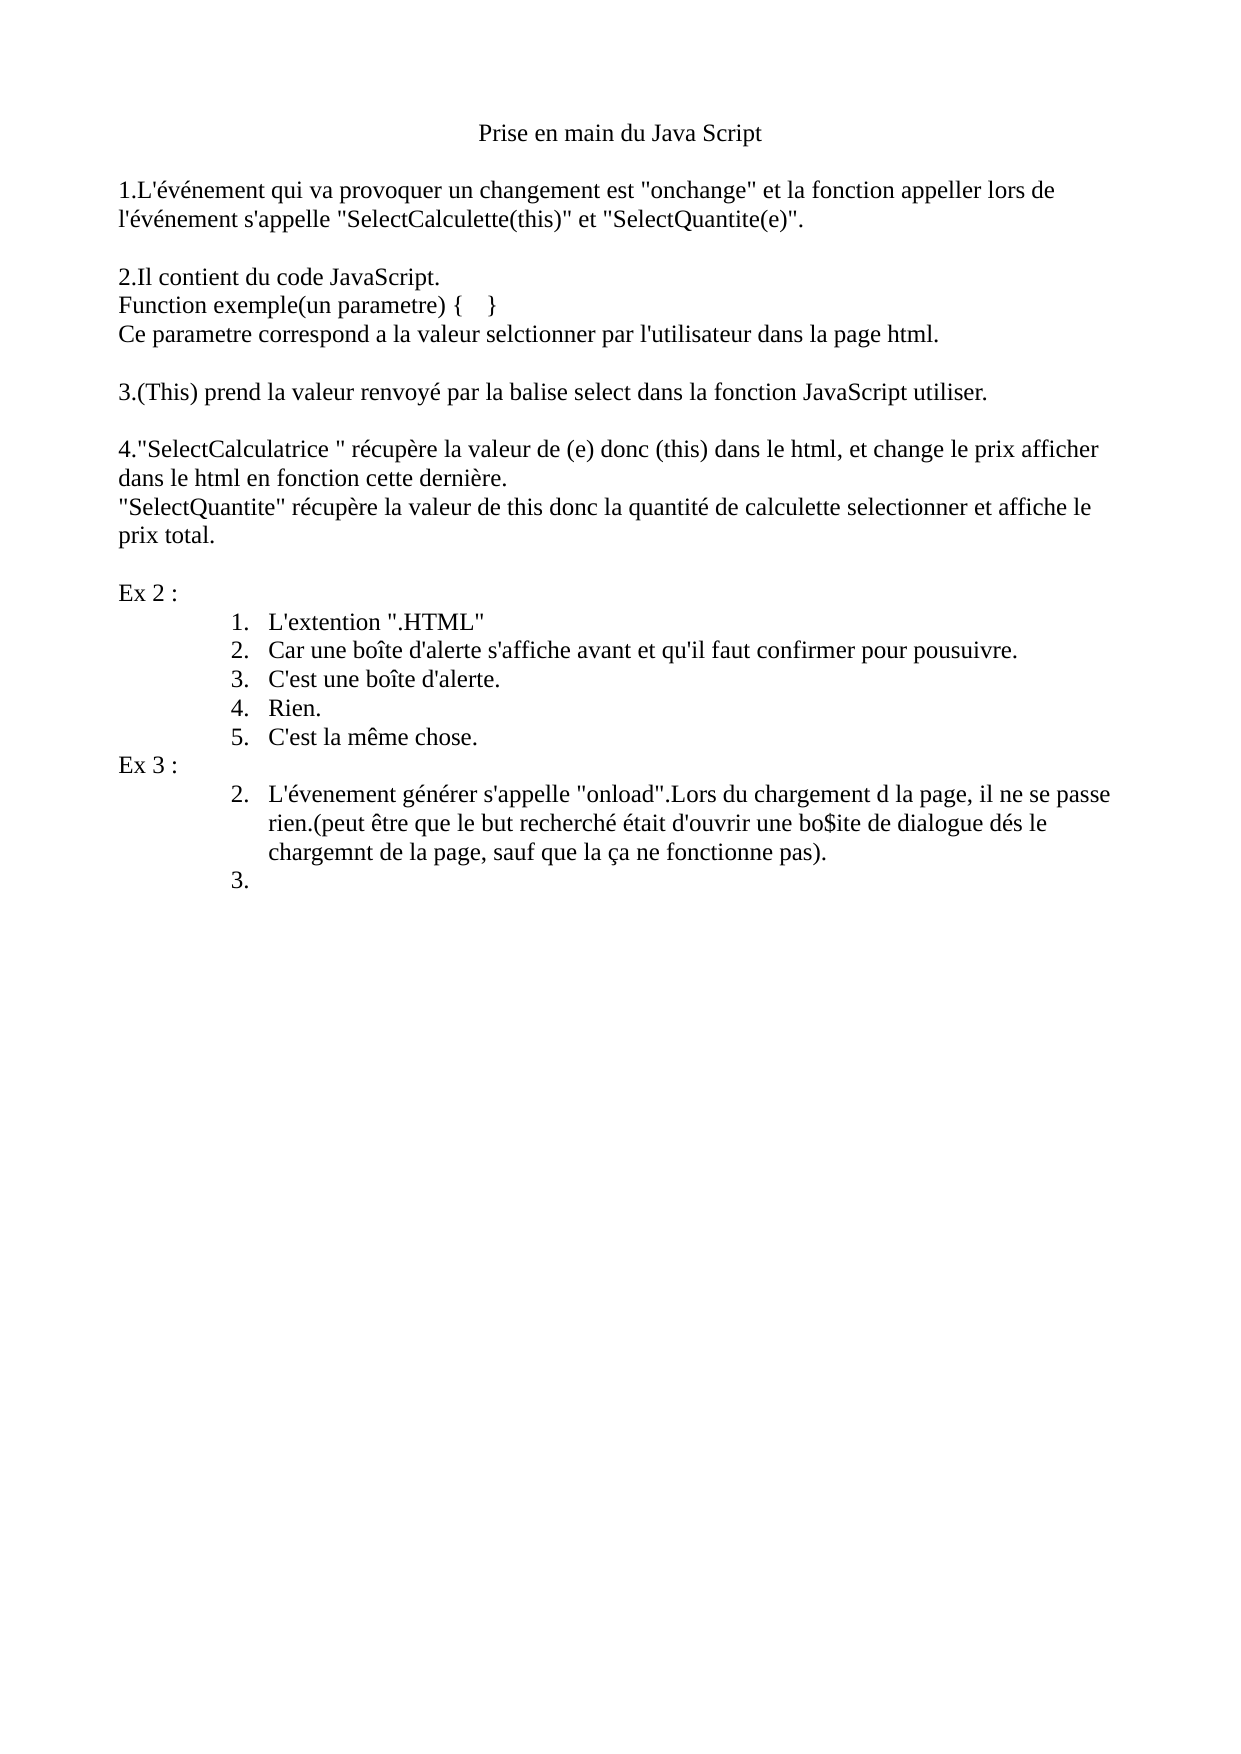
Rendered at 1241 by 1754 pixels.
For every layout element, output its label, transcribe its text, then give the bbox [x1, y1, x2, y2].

text 4."SelectCalculatrice " récupère la valeur de (e) donc (this) dans le html, et change le prix afficher dans le html en fonction cette dernière. [118, 434, 1122, 492]
text Prise en main du Java Script [118, 118, 1122, 147]
list Rien. [231, 693, 1122, 722]
text "SelectQuantite" récupère la valeur de this donc la quantité de calculette selectionner et affiche le prix total. [118, 492, 1122, 549]
list C'est une boîte d'alerte. [231, 664, 1122, 693]
text 3.(This) prend la valeur renvoyé par la balise select dans la fonction JavaScript utiliser. [118, 377, 1122, 406]
text 1.L'événement qui va provoquer un changement est "onchange" et la fonction appeller lors de l'événement s'appelle "SelectCalculette(this)" et "SelectQuantite(e)". [118, 176, 1122, 233]
text Ce parametre correspond a la valeur selctionner par l'utilisateur dans la page html. [118, 319, 1122, 348]
list Car une boîte d'alerte s'affiche avant et qu'il faut confirmer pour pousuivre. [231, 636, 1122, 664]
list C'est la même chose. [231, 722, 1122, 751]
text Ex 3 : [118, 751, 1122, 779]
list L'évenement générer s'appelle "onload".Lors du chargement d la page, il ne se passe rien.(peut être que le but recherché était d'ouvrir une bo$ite de dialogue dés le chargemnt de la page, sauf que la ça ne fonctionne pas). [231, 779, 1122, 866]
text 2.Il contient du code JavaScript. [118, 262, 1122, 291]
text Ex 2 : [118, 578, 1122, 607]
text Function exemple(un parametre) { } [118, 291, 1122, 319]
list L'extention ".HTML" [231, 607, 1122, 636]
